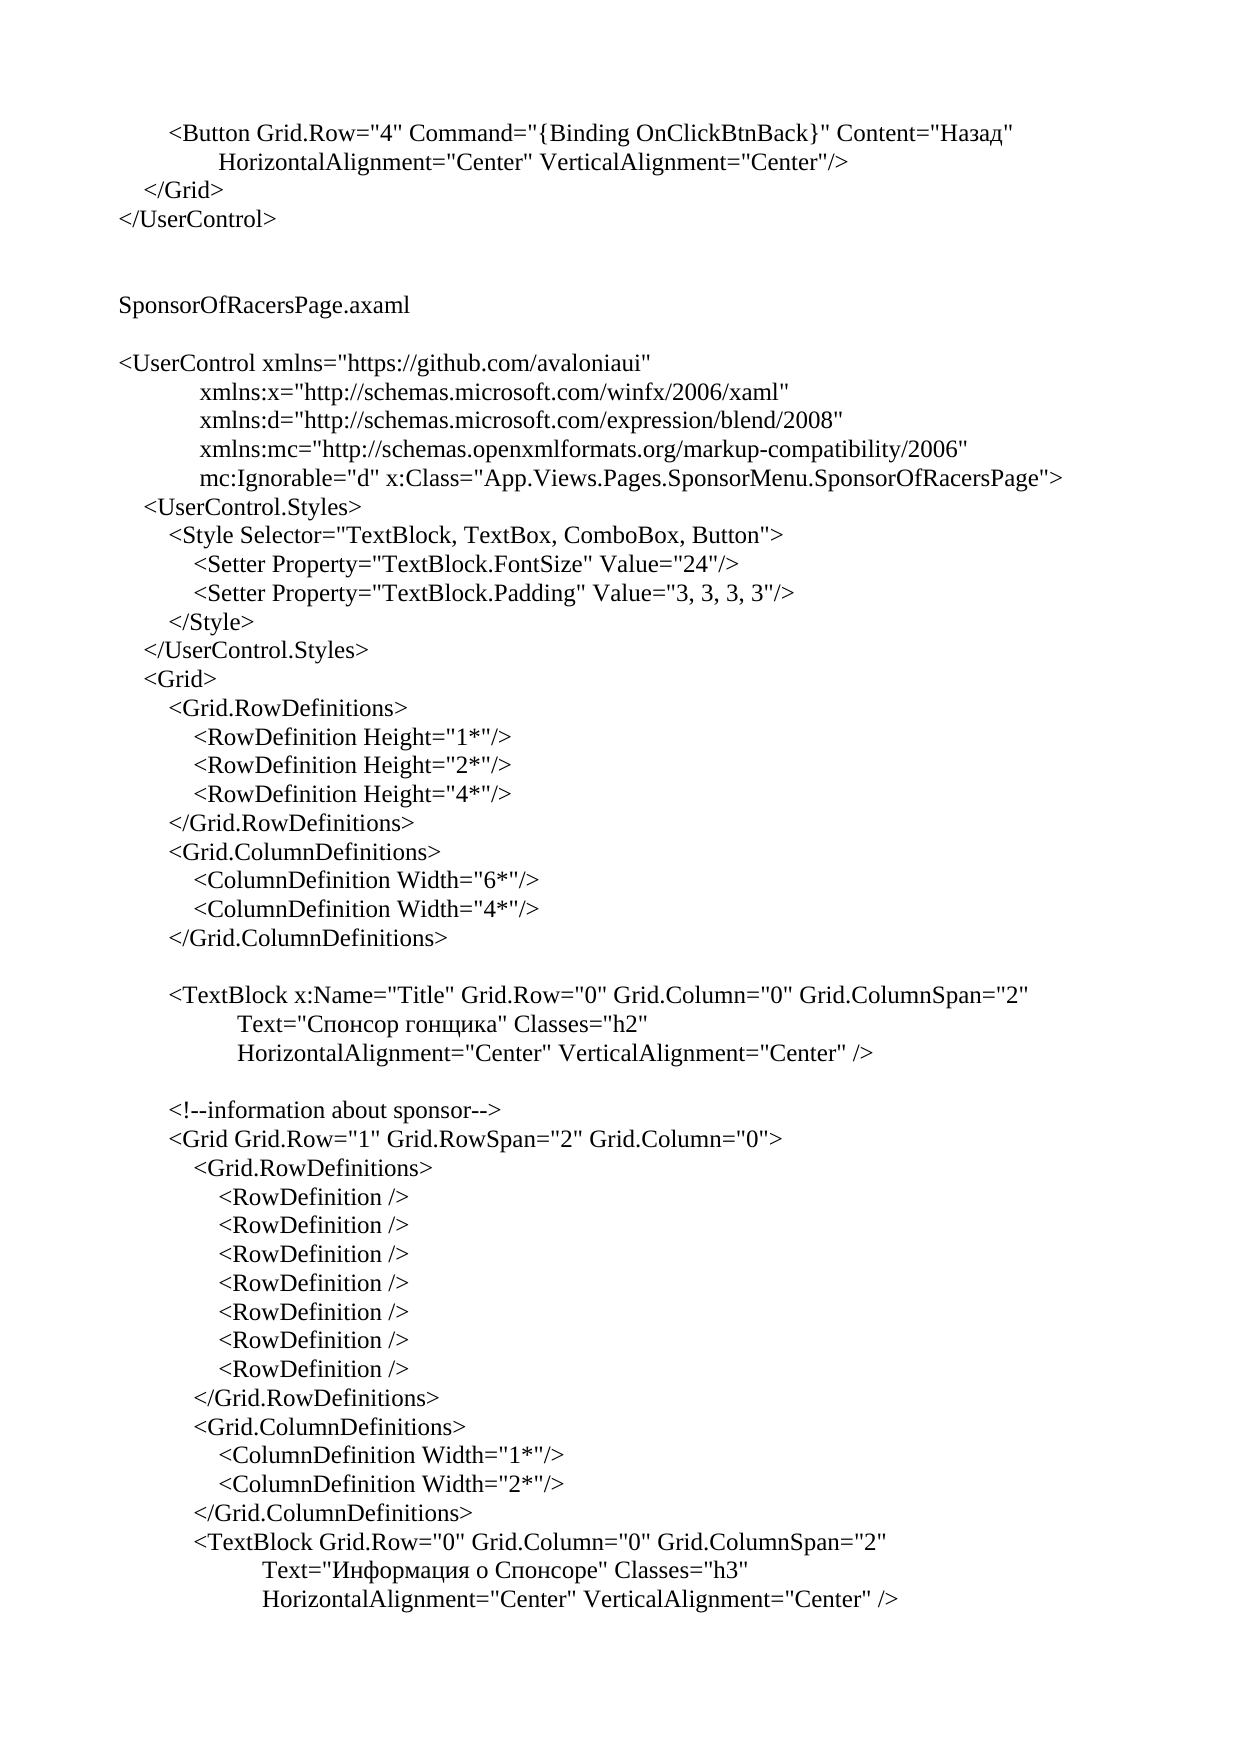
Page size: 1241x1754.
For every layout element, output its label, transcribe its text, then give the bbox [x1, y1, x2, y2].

subtitle SponsorOfRacersPage.axaml [118, 291, 1122, 348]
subtitle <Button Grid.Row="4" Command="{Binding OnClickBtnBack}" Content="Назад" HorizontalAlignment="Center" VerticalAlignment="Center"/> </Grid> </UserControl> [118, 118, 1122, 291]
subtitle <UserControl xmlns="https://github.com/avaloniaui" xmlns:x="http://schemas.microsoft.com/winfx/2006/xaml" xmlns:d="http://schemas.microsoft.com/expression/blend/2008" xmlns:mc="http://schemas.openxmlformats.org/markup-compatibility/2006" mc:Ignorable="d" x:Class="App.Views.Pages.SponsorMenu.SponsorOfRacersPage"> <UserControl.Styles> <Style Selector="TextBlock, TextBox, ComboBox, Button"> <Setter Property="TextBlock.FontSize" Value="24"/> <Setter Property="TextBlock.Padding" Value="3, 3, 3, 3"/> </Style> </UserControl.Styles> <Grid> <Grid.RowDefinitions> <RowDefinition Height="1*"/> <RowDefinition Height="2*"/> <RowDefinition Height="4*"/> </Grid.RowDefinitions> <Grid.ColumnDefinitions> <ColumnDefinition Width="6*"/> <ColumnDefinition Width="4*"/> </Grid.ColumnDefinitions> <TextBlock x:Name="Title" Grid.Row="0" Grid.Column="0" Grid.ColumnSpan="2" Text="Спонсор гонщика" Classes="h2" HorizontalAlignment="Center" VerticalAlignment="Center" /> <!--information about sponsor--> <Grid Grid.Row="1" Grid.RowSpan="2" Grid.Column="0"> <Grid.RowDefinitions> <RowDefinition /> <RowDefinition /> <RowDefinition /> <RowDefinition /> <RowDefinition /> <RowDefinition /> <RowDefinition /> </Grid.RowDefinitions> <Grid.ColumnDefinitions> <ColumnDefinition Width="1*"/> <ColumnDefinition Width="2*"/> </Grid.ColumnDefinitions> <TextBlock Grid.Row="0" Grid.Column="0" Grid.ColumnSpan="2" Text="Информация о Спонсоре" Classes="h3" HorizontalAlignment="Center" VerticalAlignment="Center" /> [118, 348, 1122, 1613]
